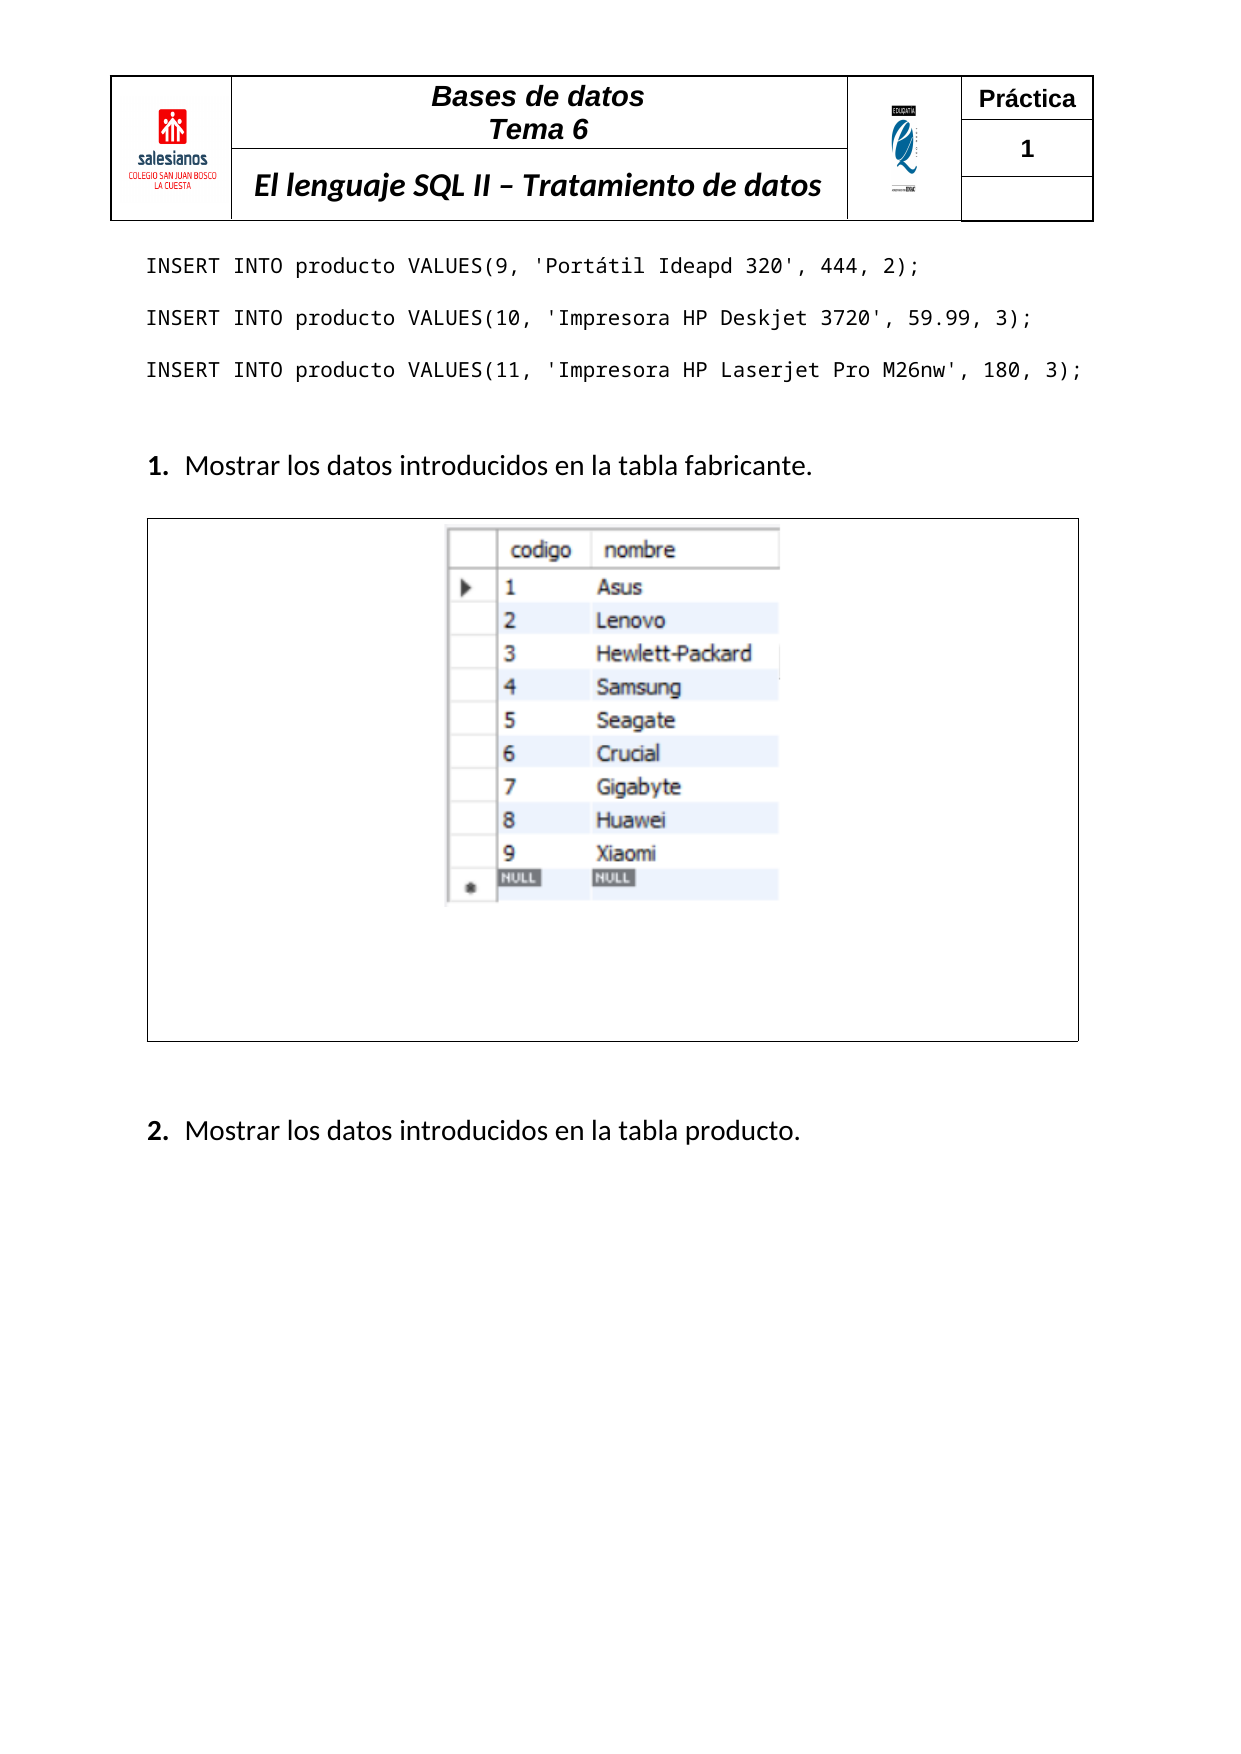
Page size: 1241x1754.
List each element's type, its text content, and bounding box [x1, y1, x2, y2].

picture [444, 524, 781, 907]
picture [891, 105, 918, 192]
picture [119, 96, 229, 203]
subtitle INSERT INTO producto VALUES(10, 'Impresora HP Deskjet 3720', 59.99, 3); [145, 303, 1093, 331]
subtitle INSERT INTO producto VALUES(9, 'Portátil Ideapd 320', 444, 2); [145, 251, 1093, 279]
list Mostrar los datos introducidos en la tabla producto. [147, 1112, 1093, 1148]
table_header [148, 519, 1078, 1041]
list Mostrar los datos introducidos en la tabla fabricante. [147, 447, 1093, 483]
subtitle INSERT INTO producto VALUES(11, 'Impresora HP Laserjet Pro M26nw', 180, 3); [145, 355, 1093, 383]
